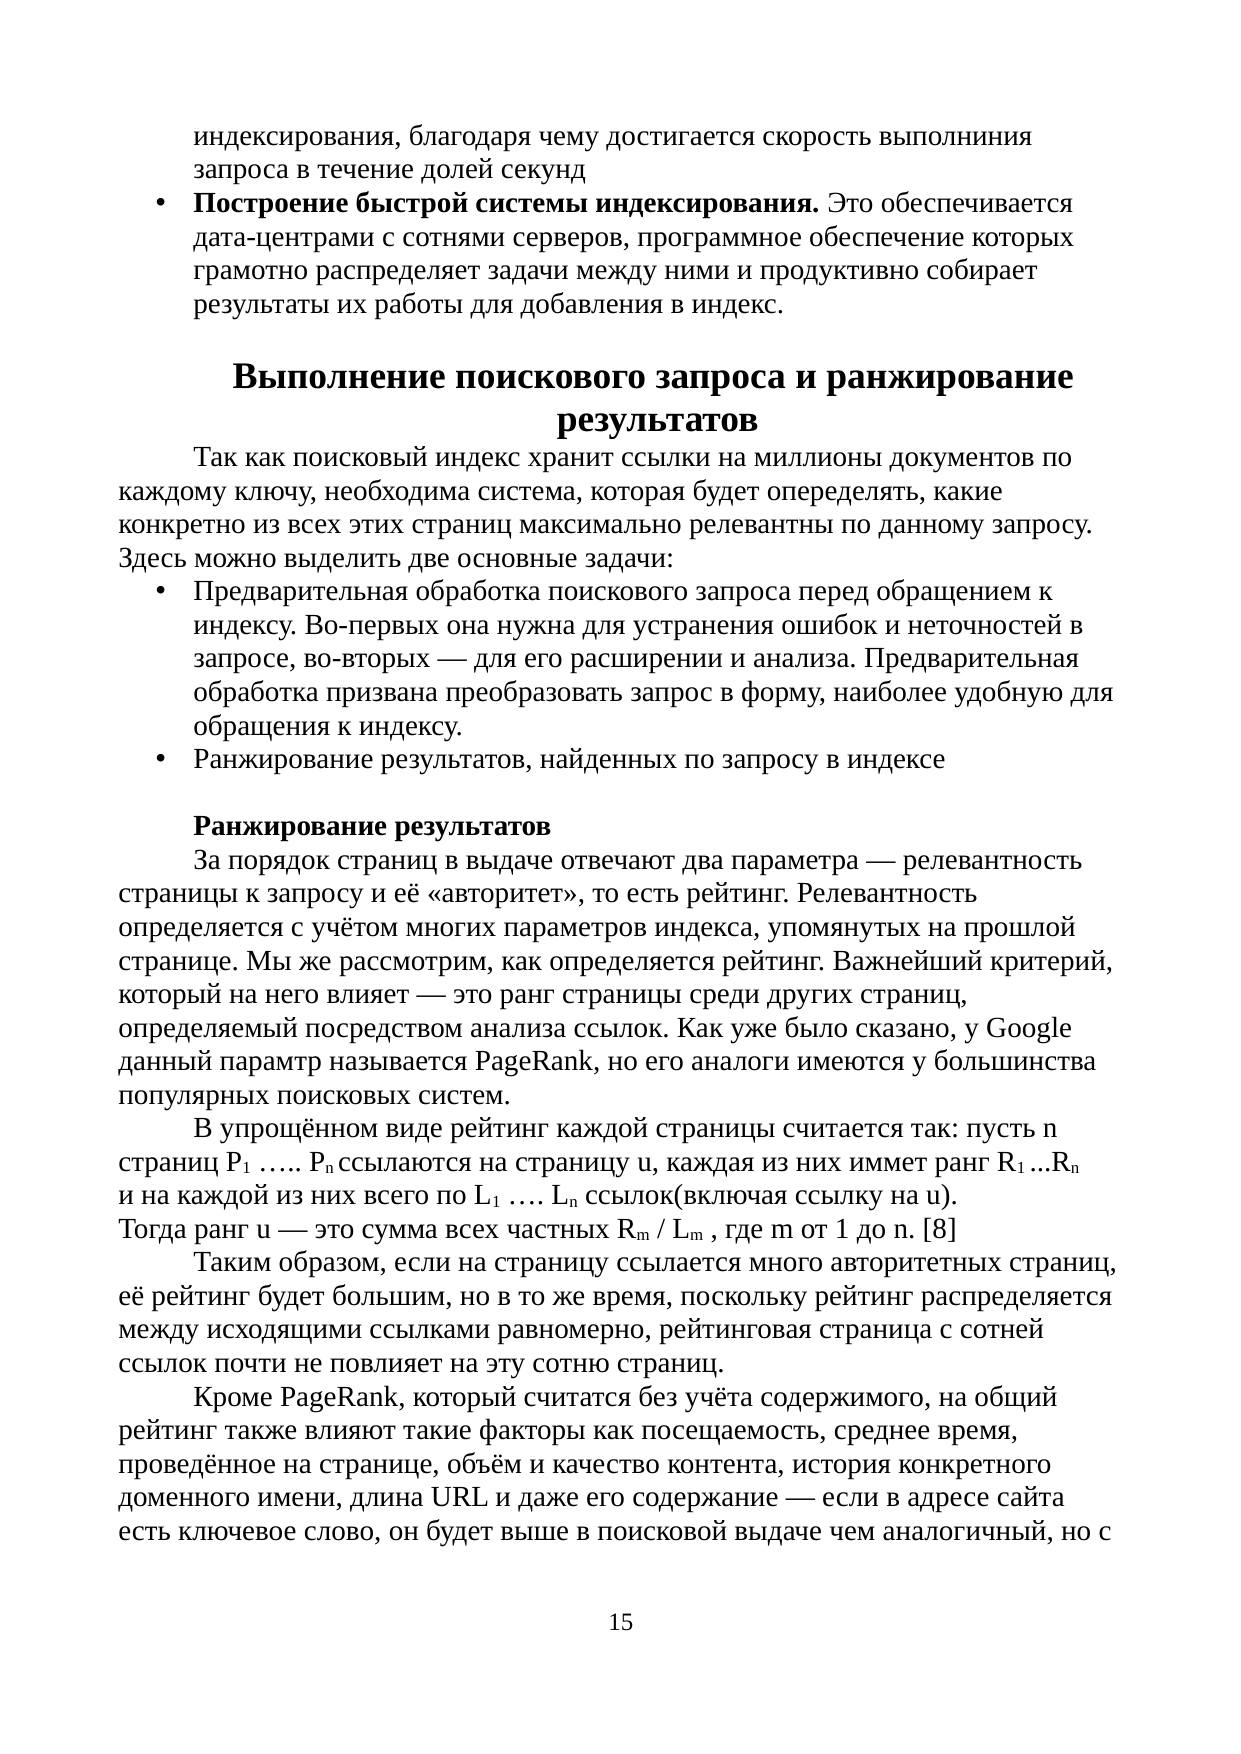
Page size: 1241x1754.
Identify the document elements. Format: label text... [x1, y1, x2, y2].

text Так как поисковый индекс хранит ссылки на миллионы документов по каждому ключу, необходима система, которая будет опеределять, какие конкретно из всех этих страниц максимально релевантны по данному запросу. Здесь можно выделить две основные задачи: [118, 439, 1123, 573]
text и на каждой из них всего по L1 …. Ln ссылок(включая ссылку на u). [118, 1177, 1123, 1211]
list Построение быстрой системы индексирования. Это обеспечивается дата-центрами с сотнями серверов, программное обеспечение которых грамотно распределяет задачи между ними и продуктивно собирает результаты их работы для добавления в индекс. [156, 185, 1123, 319]
text В упрощённом виде рейтинг каждой страницы считается так: пусть n страниц P1 ….. Pn ссылаются на страницу u, каждая из них иммет ранг R1 ...Rn [118, 1110, 1123, 1177]
text Таким образом, если на страницу ссылается много авторитетных страниц, её рейтинг будет большим, но в то же время, поскольку рейтинг распределяется между исходящими ссылками равномерно, рейтинговая страница с сотней ссылок почти не повлияет на эту сотню страниц. [118, 1244, 1123, 1379]
text Тогда ранг u — это сумма всех частных Rm / Lm , где m от 1 до n. [8] [118, 1211, 1123, 1244]
text Ранжирование результатов [118, 808, 1123, 842]
list Ранжирование результатов, найденных по запросу в индексе [156, 741, 1123, 775]
text Кроме PageRank, который считатся без учёта содержимого, на общий рейтинг также влияют такие факторы как посещаемость, среднее время, проведённое на странице, объём и качество контента, история конкретного доменного имени, длина URL и даже его содержание — если в адресе сайта есть ключевое слово, он будет выше в поисковой выдаче чем аналогичный, но с [118, 1379, 1123, 1546]
list Предварительная обработка поискового запроса перед обращением к индексу. Во-первых она нужна для устранения ошибок и неточностей в запросе, во-вторых — для его расширении и анализа. Предварительная обработка призвана преобразовать запрос в форму, наиболее удобную для обращения к индексу. [156, 573, 1123, 741]
text Выполнение поискового запроса и ранжирование результатов [118, 353, 1123, 439]
list индексирования, благодаря чему достигается скорость выполниния запроса в течение долей секунд [156, 118, 1123, 185]
text За порядок страниц в выдаче отвечают два параметра — релевантность страницы к запросу и её «авторитет», то есть рейтинг. Релевантность определяется с учётом многих параметров индекса, упомянутых на прошлой странице. Мы же рассмотрим, как определяется рейтинг. Важнейший критерий, который на него влияет — это ранг страницы среди других страниц, определяемый посредством анализа ссылок. Как уже было сказано, у Google данный парамтр называется PageRank, но его аналоги имеются у большинства популярных поисковых систем. [118, 842, 1123, 1110]
